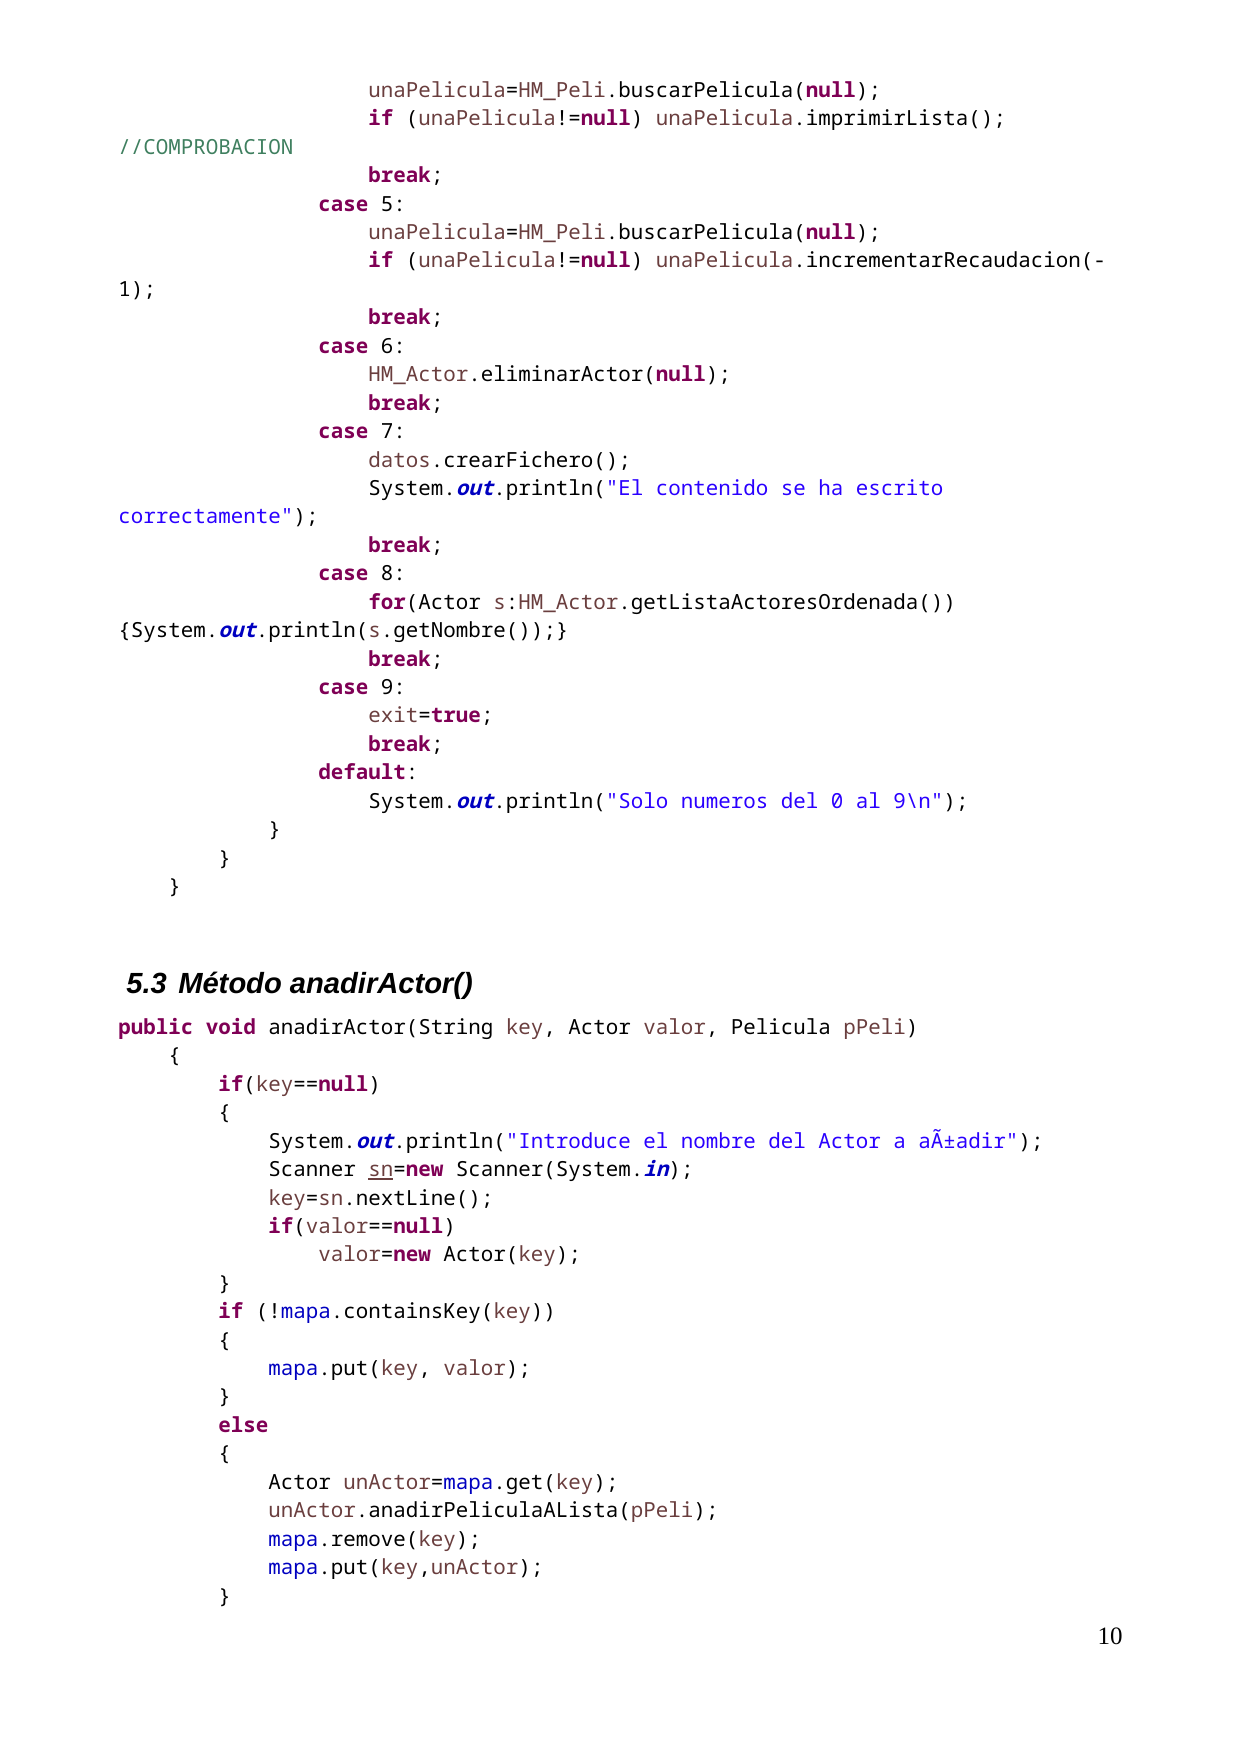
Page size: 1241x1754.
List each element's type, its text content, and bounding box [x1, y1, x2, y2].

text case 9: [118, 672, 1122, 701]
text System.out.println("El contenido se ha escrito correctamente"); [118, 473, 1122, 530]
text break; [118, 388, 1122, 416]
text break; [118, 530, 1122, 558]
text break; [118, 302, 1122, 331]
text break; [118, 729, 1122, 757]
text if (unaPelicula!=null) unaPelicula.incrementarRecaudacion(-1); [118, 246, 1122, 302]
text if(key==null) [118, 1069, 1122, 1097]
text valor=new Actor(key); [118, 1239, 1122, 1268]
text { [118, 1040, 1122, 1069]
text { [118, 1438, 1122, 1467]
text default: [118, 757, 1122, 786]
text unaPelicula=HM_Peli.buscarPelicula(null); [118, 75, 1122, 103]
text HM_Actor.eliminarActor(null); [118, 359, 1122, 388]
text mapa.put(key,unActor); [118, 1552, 1122, 1581]
text System.out.println("Introduce el nombre del Actor a aÃ±adir"); [118, 1126, 1122, 1154]
text break; [118, 644, 1122, 672]
text unActor.anadirPeliculaALista(pPeli); [118, 1495, 1122, 1524]
text case 5: [118, 189, 1122, 217]
subtitle Método anadirActor() [118, 966, 1122, 999]
text Scanner sn=new Scanner(System.in); [118, 1154, 1122, 1183]
text { [118, 1097, 1122, 1126]
text } [118, 1382, 1122, 1410]
text mapa.remove(key); [118, 1524, 1122, 1552]
text for(Actor s:HM_Actor.getListaActoresOrdenada()){System.out.println(s.getNombre());} [118, 587, 1122, 644]
text else [118, 1410, 1122, 1438]
text } [118, 1581, 1122, 1609]
text unaPelicula=HM_Peli.buscarPelicula(null); [118, 217, 1122, 246]
text key=sn.nextLine(); [118, 1183, 1122, 1211]
text } [118, 871, 1122, 900]
text System.out.println("Solo numeros del 0 al 9\n"); [118, 786, 1122, 814]
text Actor unActor=mapa.get(key); [118, 1467, 1122, 1495]
text if (unaPelicula!=null) unaPelicula.imprimirLista(); //COMPROBACION [118, 103, 1122, 160]
text datos.crearFichero(); [118, 445, 1122, 473]
text } [118, 843, 1122, 871]
text case 6: [118, 331, 1122, 359]
text exit=true; [118, 701, 1122, 729]
text public void anadirActor(String key, Actor valor, Pelicula pPeli) [118, 1012, 1122, 1040]
text if (!mapa.containsKey(key)) [118, 1296, 1122, 1325]
text } [118, 814, 1122, 843]
text case 7: [118, 416, 1122, 445]
text { [118, 1325, 1122, 1353]
text mapa.put(key, valor); [118, 1353, 1122, 1382]
text break; [118, 160, 1122, 189]
text case 8: [118, 558, 1122, 587]
text } [118, 1268, 1122, 1296]
text if(valor==null) [118, 1211, 1122, 1239]
